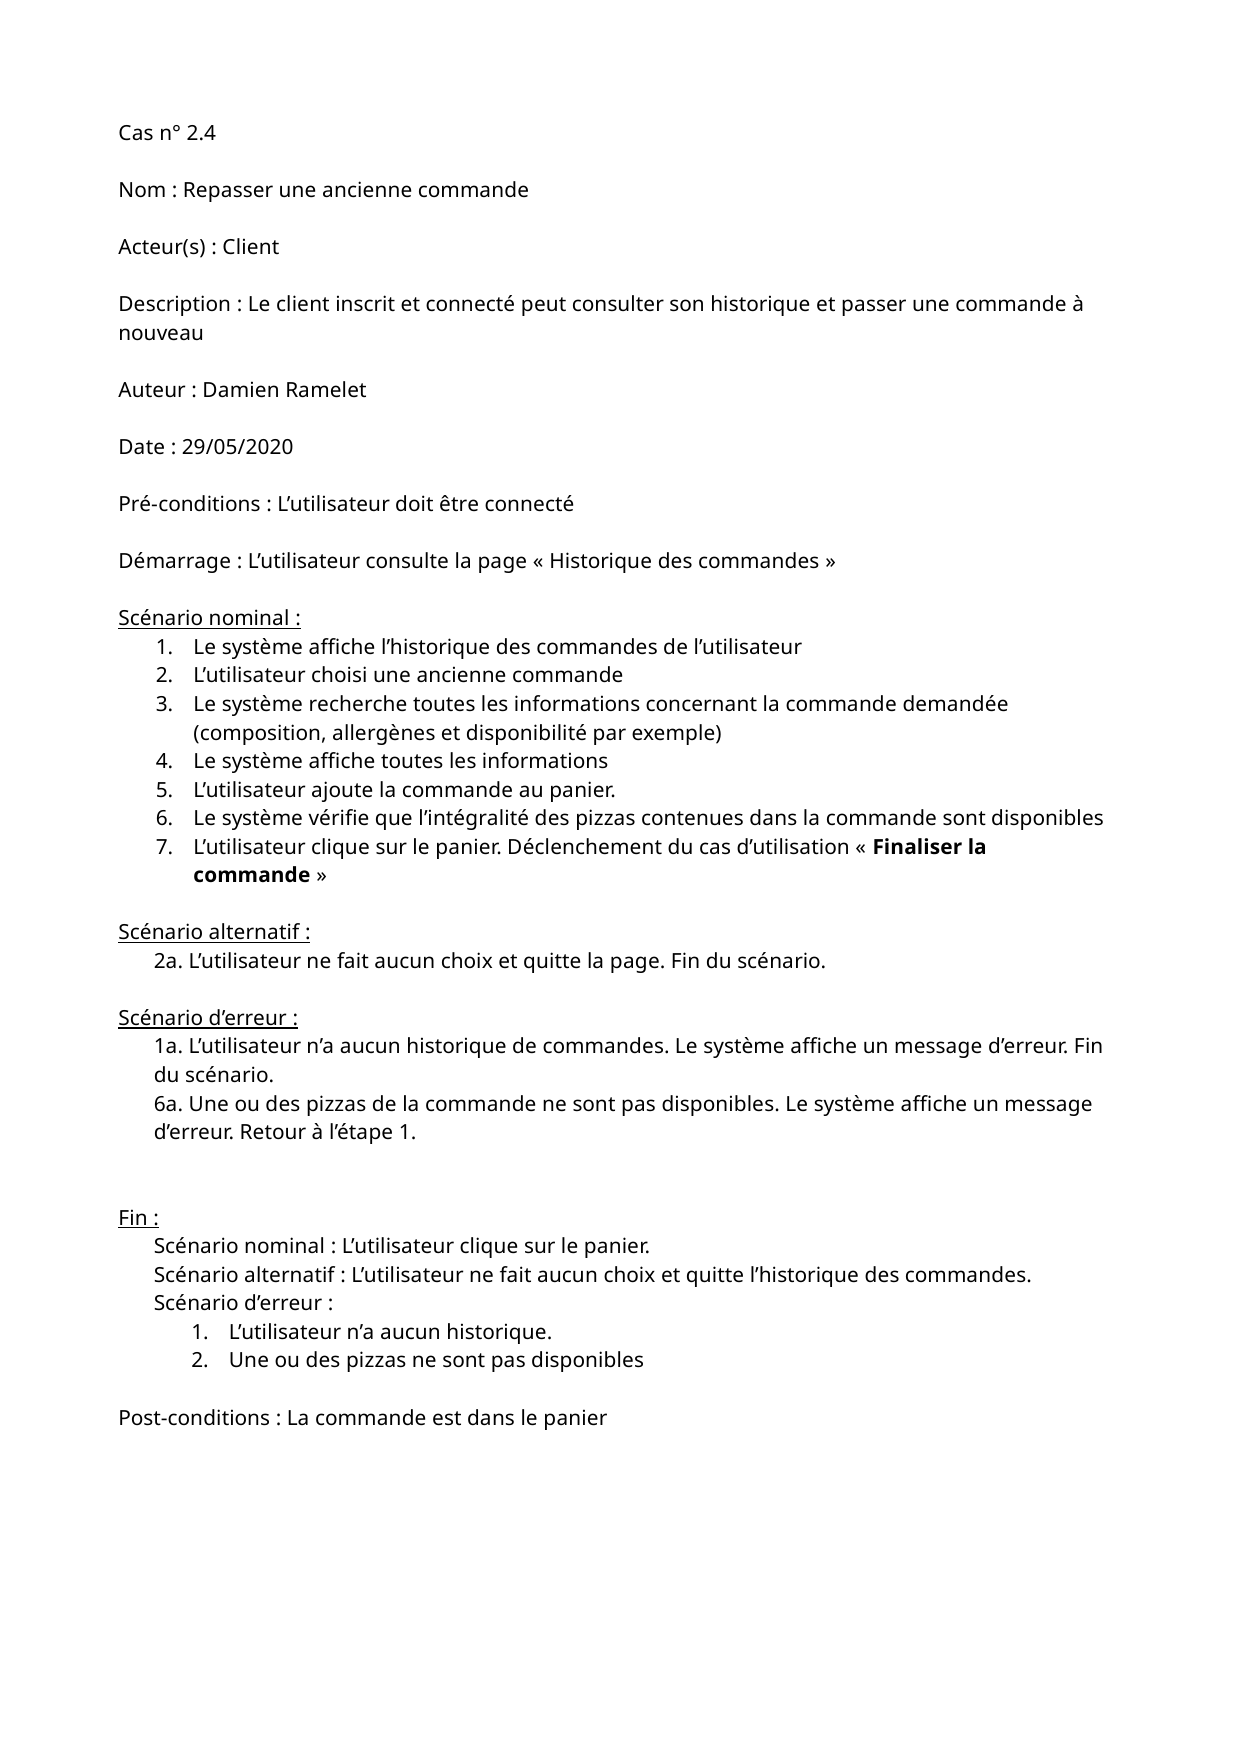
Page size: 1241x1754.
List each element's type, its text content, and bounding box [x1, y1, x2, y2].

text Nom : Repasser une ancienne commande [118, 175, 1122, 204]
text Pré-conditions : L’utilisateur doit être connecté [118, 489, 1122, 518]
text Post-conditions : La commande est dans le panier [118, 1402, 1122, 1431]
list Le système affiche l’historique des commandes de l’utilisateur [156, 632, 1122, 660]
list Le système affiche toutes les informations [156, 746, 1122, 774]
text Auteur : Damien Ramelet [118, 375, 1122, 403]
text Cas n° 2.4 [118, 118, 1122, 147]
text Scénario d’erreur : [118, 1003, 1122, 1031]
text Scénario alternatif : L’utilisateur ne fait aucun choix et quitte l’historique des commandes. [153, 1260, 1122, 1288]
text Scénario nominal : L’utilisateur clique sur le panier. [153, 1231, 1122, 1260]
text Fin : [118, 1203, 1122, 1231]
list Le système vérifie que l’intégralité des pizzas contenues dans la commande sont disponibles [156, 803, 1122, 832]
list Le système recherche toutes les informations concernant la commande demandée (composition, allergènes et disponibilité par exemple) [156, 689, 1122, 746]
text Acteur(s) : Client [118, 232, 1122, 261]
list L’utilisateur n’a aucun historique. [191, 1317, 1122, 1345]
list L’utilisateur choisi une ancienne commande [156, 660, 1122, 689]
text Scénario alternatif : [118, 917, 1122, 946]
text Description : Le client inscrit et connecté peut consulter son historique et passer une commande à nouveau [118, 289, 1122, 346]
text Date : 29/05/2020 [118, 432, 1122, 461]
text Démarrage : L’utilisateur consulte la page « Historique des commandes » [118, 546, 1122, 575]
text 6a. Une ou des pizzas de la commande ne sont pas disponibles. Le système affiche un message d’erreur. Retour à l’étape 1. [153, 1088, 1122, 1146]
text Scénario nominal : [118, 603, 1122, 632]
text 1a. L’utilisateur n’a aucun historique de commandes. Le système affiche un message d’erreur. Fin du scénario. [153, 1031, 1122, 1088]
text 2a. L’utilisateur ne fait aucun choix et quitte la page. Fin du scénario. [153, 946, 1122, 974]
text Scénario d’erreur : [153, 1288, 1122, 1317]
list Une ou des pizzas ne sont pas disponibles [191, 1345, 1122, 1374]
list L’utilisateur clique sur le panier. Déclenchement du cas d’utilisation « Finaliser la commande » [156, 832, 1122, 889]
list L’utilisateur ajoute la commande au panier. [156, 774, 1122, 803]
